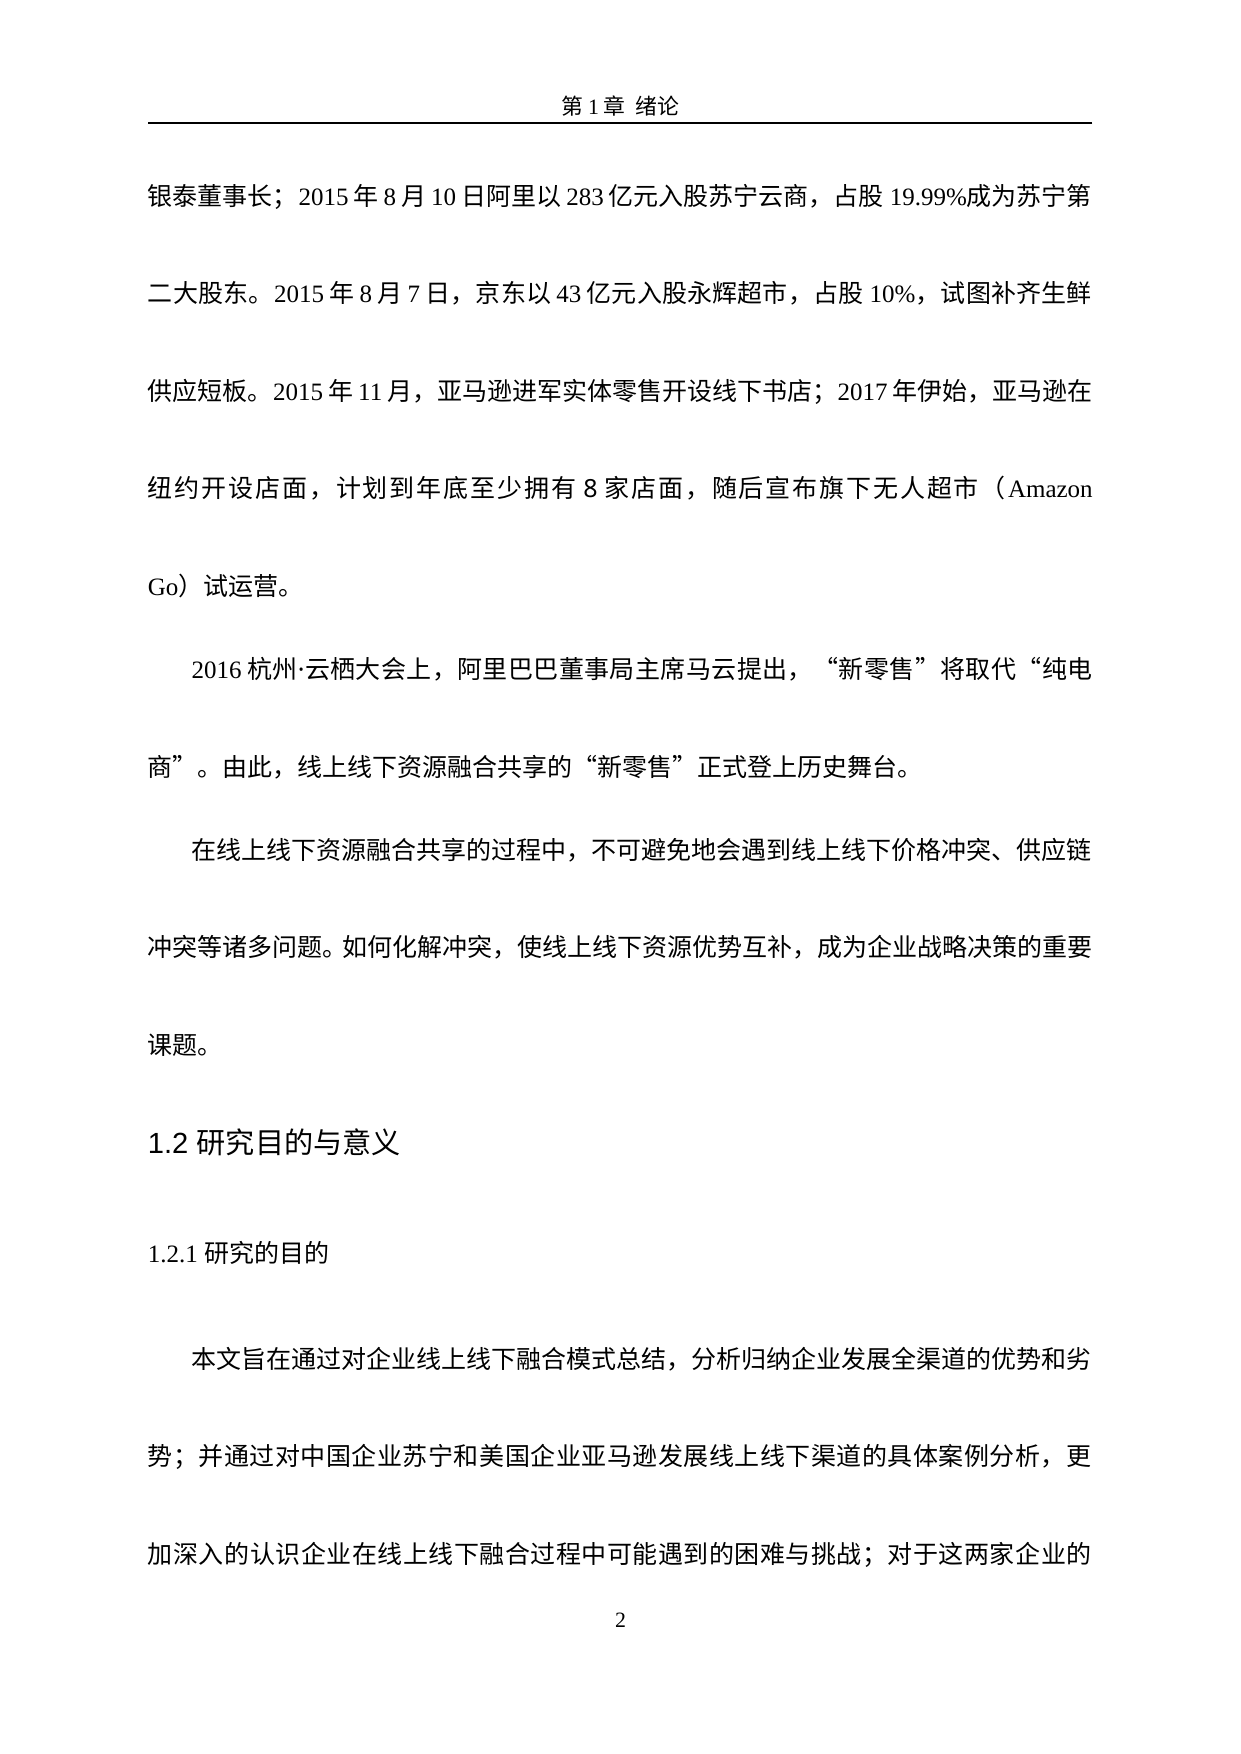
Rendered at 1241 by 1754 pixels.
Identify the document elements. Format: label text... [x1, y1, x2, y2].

text 2016杭州·云栖大会上，阿里巴巴董事局主席马云提出，“新零售”将取代“纯电商”。由此，线上线下资源融合共享的“新零售”正式登上历史舞台。 [148, 635, 1092, 798]
text 在线上线下资源融合共享的过程中，不可避免地会遇到线上线下价格冲突、供应链冲突等诸多问题。如何化解冲突，使线上线下资源优势互补，成为企业战略决策的重要课题。 [148, 816, 1092, 1076]
text 银泰董事长；2015年8月10日阿里以283亿元入股苏宁云商，占股19.99%成为苏宁第二大股东。2015年8月7日，京东以43亿元入股永辉超市，占股10%，试图补齐生鲜供应短板。2015年11月，亚马逊进军实体零售开设线下书店；2017年伊始，亚马逊在纽约开设店面，计划到年底至少拥有8家店面，随后宣布旗下无人超市（Amazon Go）试运营。 [148, 162, 1092, 617]
subtitle 1.2.1 研究的目的 [148, 1219, 1092, 1284]
subtitle 1.2 研究目的与意义 [148, 1108, 1092, 1173]
text 本文旨在通过对企业线上线下融合模式总结，分析归纳企业发展全渠道的优势和劣势；并通过对中国企业苏宁和美国企业亚马逊发展线上线下渠道的具体案例分析，更加深入的认识企业在线上线下融合过程中可能遇到的困难与挑战；对于这两家企业的 [148, 1325, 1092, 1585]
